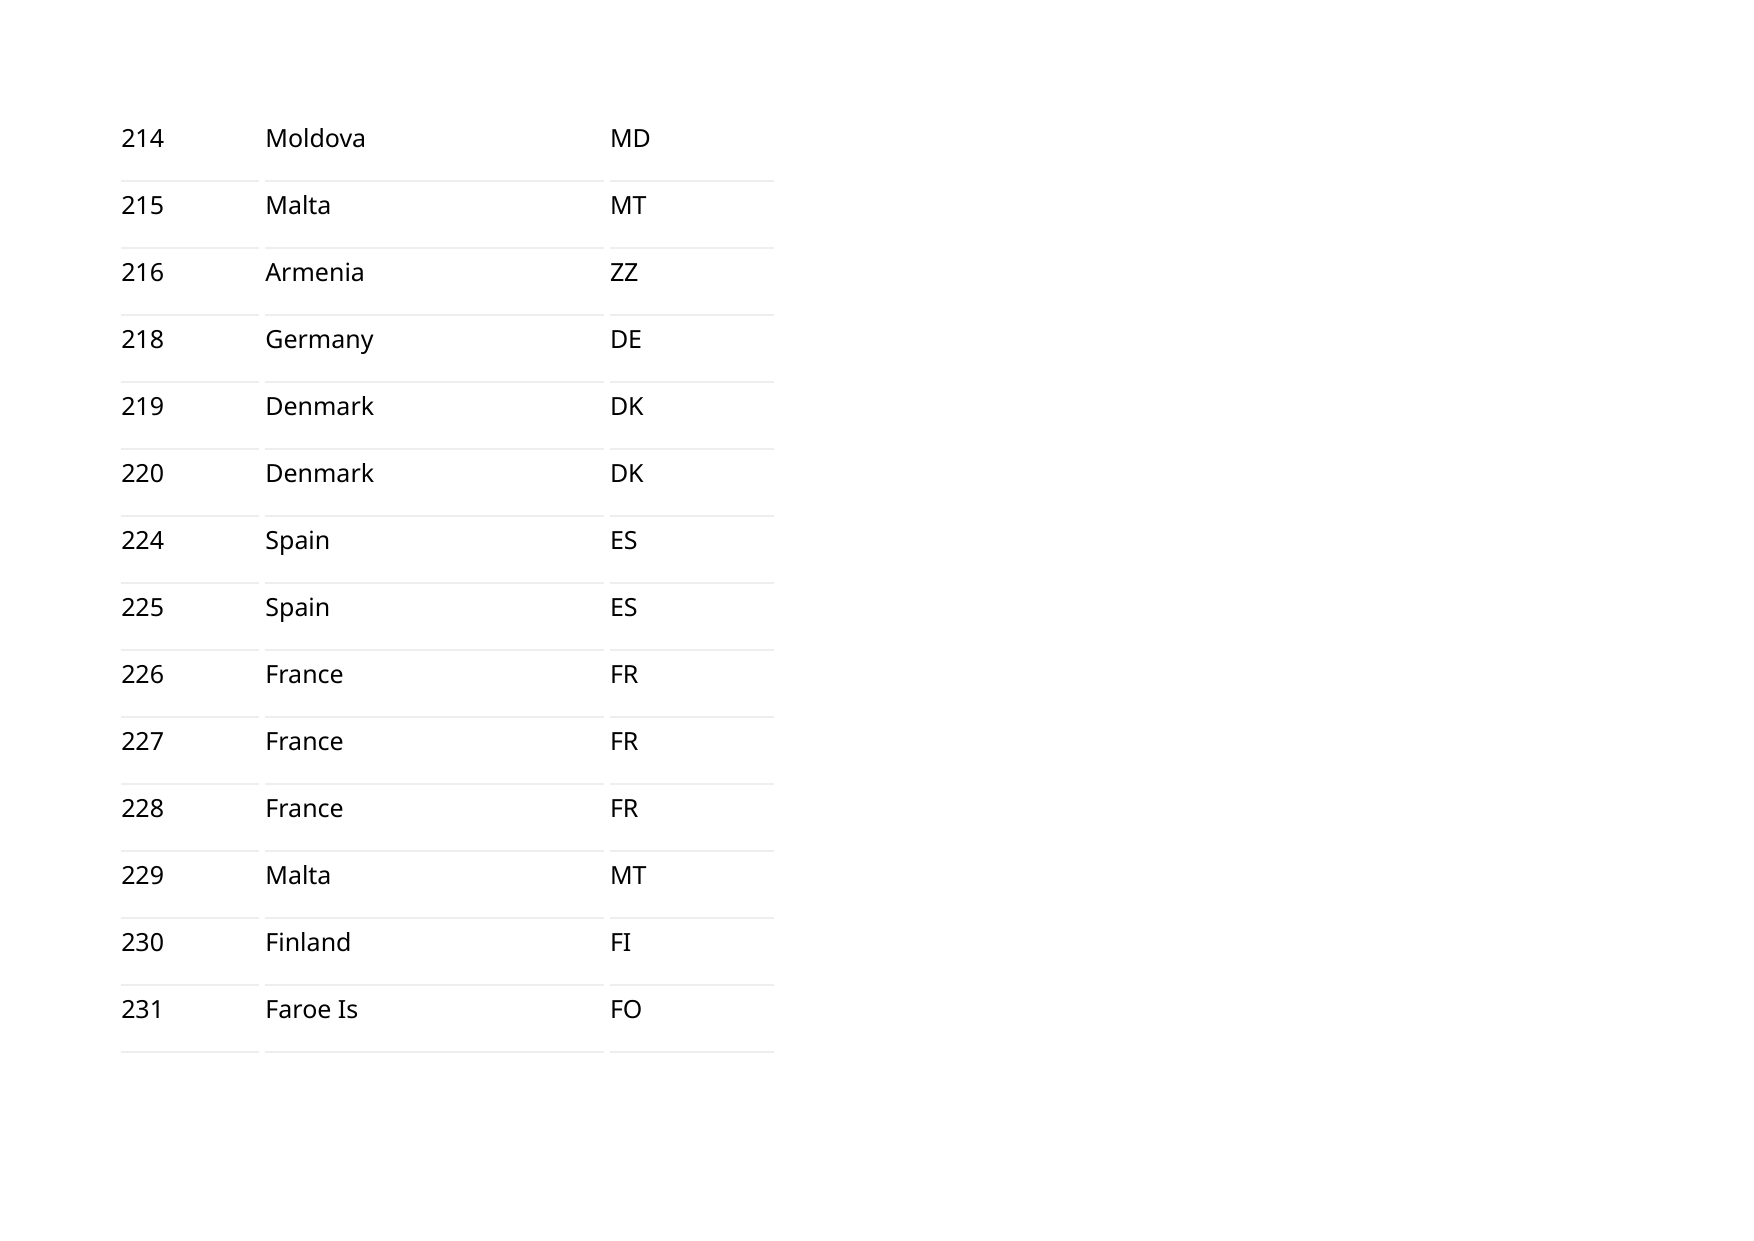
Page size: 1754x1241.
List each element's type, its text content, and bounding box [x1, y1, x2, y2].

table_cell 216 [118, 252, 262, 319]
table_cell MT [607, 855, 777, 922]
table_cell 224 [118, 520, 262, 587]
table_cell ES [607, 587, 777, 654]
table_cell 226 [118, 654, 262, 721]
table_cell FO [607, 989, 777, 1056]
table_cell Armenia [262, 252, 607, 319]
table_cell 225 [118, 587, 262, 654]
table_cell ES [607, 520, 777, 587]
table_cell 231 [118, 989, 262, 1056]
table_cell 229 [118, 855, 262, 922]
table_cell 214 [118, 118, 262, 185]
table_cell 215 [118, 185, 262, 252]
table_cell DE [607, 319, 777, 386]
table_cell 220 [118, 453, 262, 520]
table_cell Malta [262, 185, 607, 252]
table_cell Malta [262, 855, 607, 922]
table_cell Spain [262, 520, 607, 587]
table_cell Spain [262, 587, 607, 654]
table_cell Finland [262, 922, 607, 989]
table_cell FI [607, 922, 777, 989]
table_cell MT [607, 185, 777, 252]
table_cell Germany [262, 319, 607, 386]
table_cell France [262, 721, 607, 788]
table_cell Denmark [262, 386, 607, 453]
table_cell 219 [118, 386, 262, 453]
table_cell FR [607, 721, 777, 788]
table_cell MD [607, 118, 777, 185]
table_cell DK [607, 453, 777, 520]
table_cell France [262, 788, 607, 855]
table_cell 228 [118, 788, 262, 855]
table_cell 227 [118, 721, 262, 788]
table_cell FR [607, 654, 777, 721]
table_cell 218 [118, 319, 262, 386]
table_cell ZZ [607, 252, 777, 319]
table_cell 230 [118, 922, 262, 989]
table_cell Faroe Is [262, 989, 607, 1056]
table_cell Denmark [262, 453, 607, 520]
table_cell FR [607, 788, 777, 855]
table_cell Moldova [262, 118, 607, 185]
table_cell DK [607, 386, 777, 453]
table_cell France [262, 654, 607, 721]
